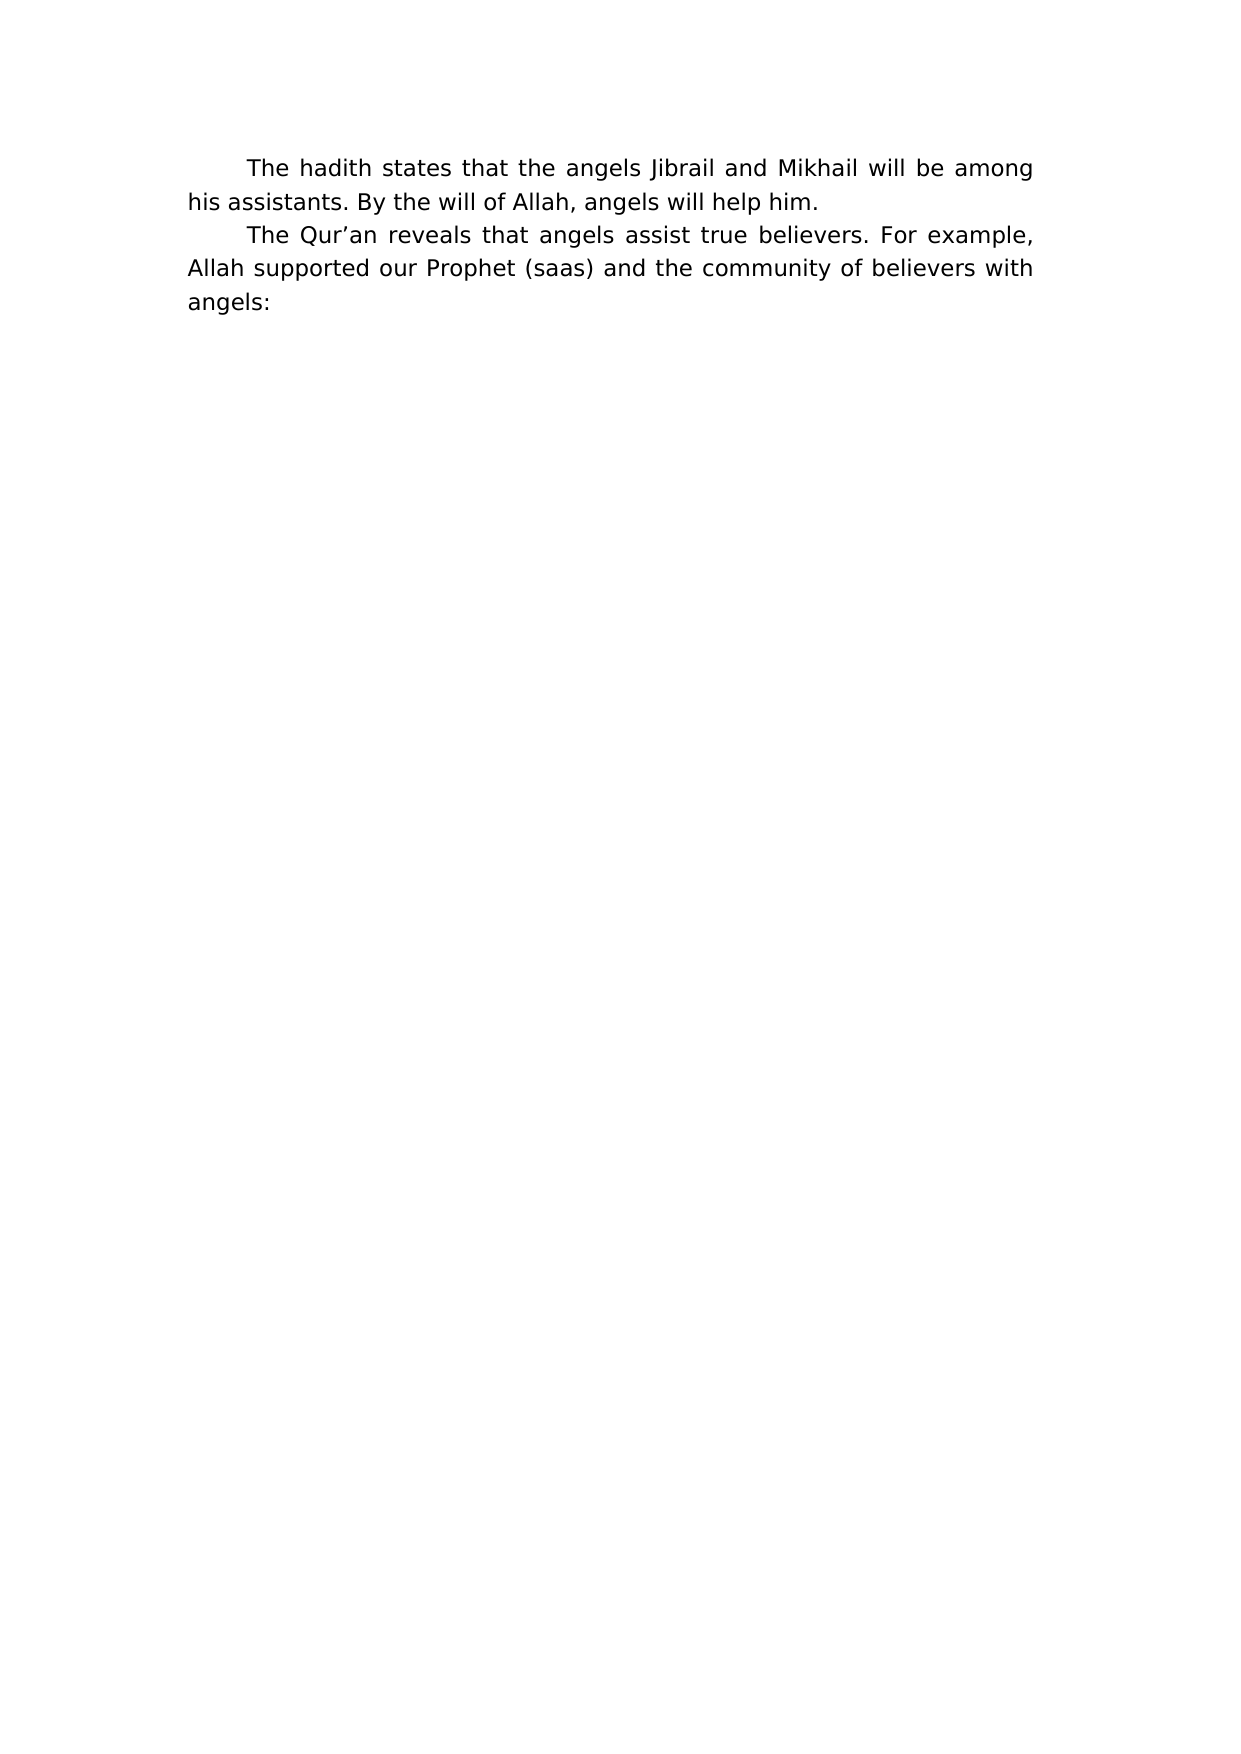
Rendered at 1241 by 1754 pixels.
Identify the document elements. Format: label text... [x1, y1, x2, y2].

text The hadith states that the angels Jibrail and Mikhail will be among his assistants. By the will of Allah, angels will help him. [187, 150, 1035, 217]
text The Qur’an reveals that angels assist true believers. For example, Allah supported our Prophet (saas) and the community of believers with angels: [187, 217, 1035, 317]
